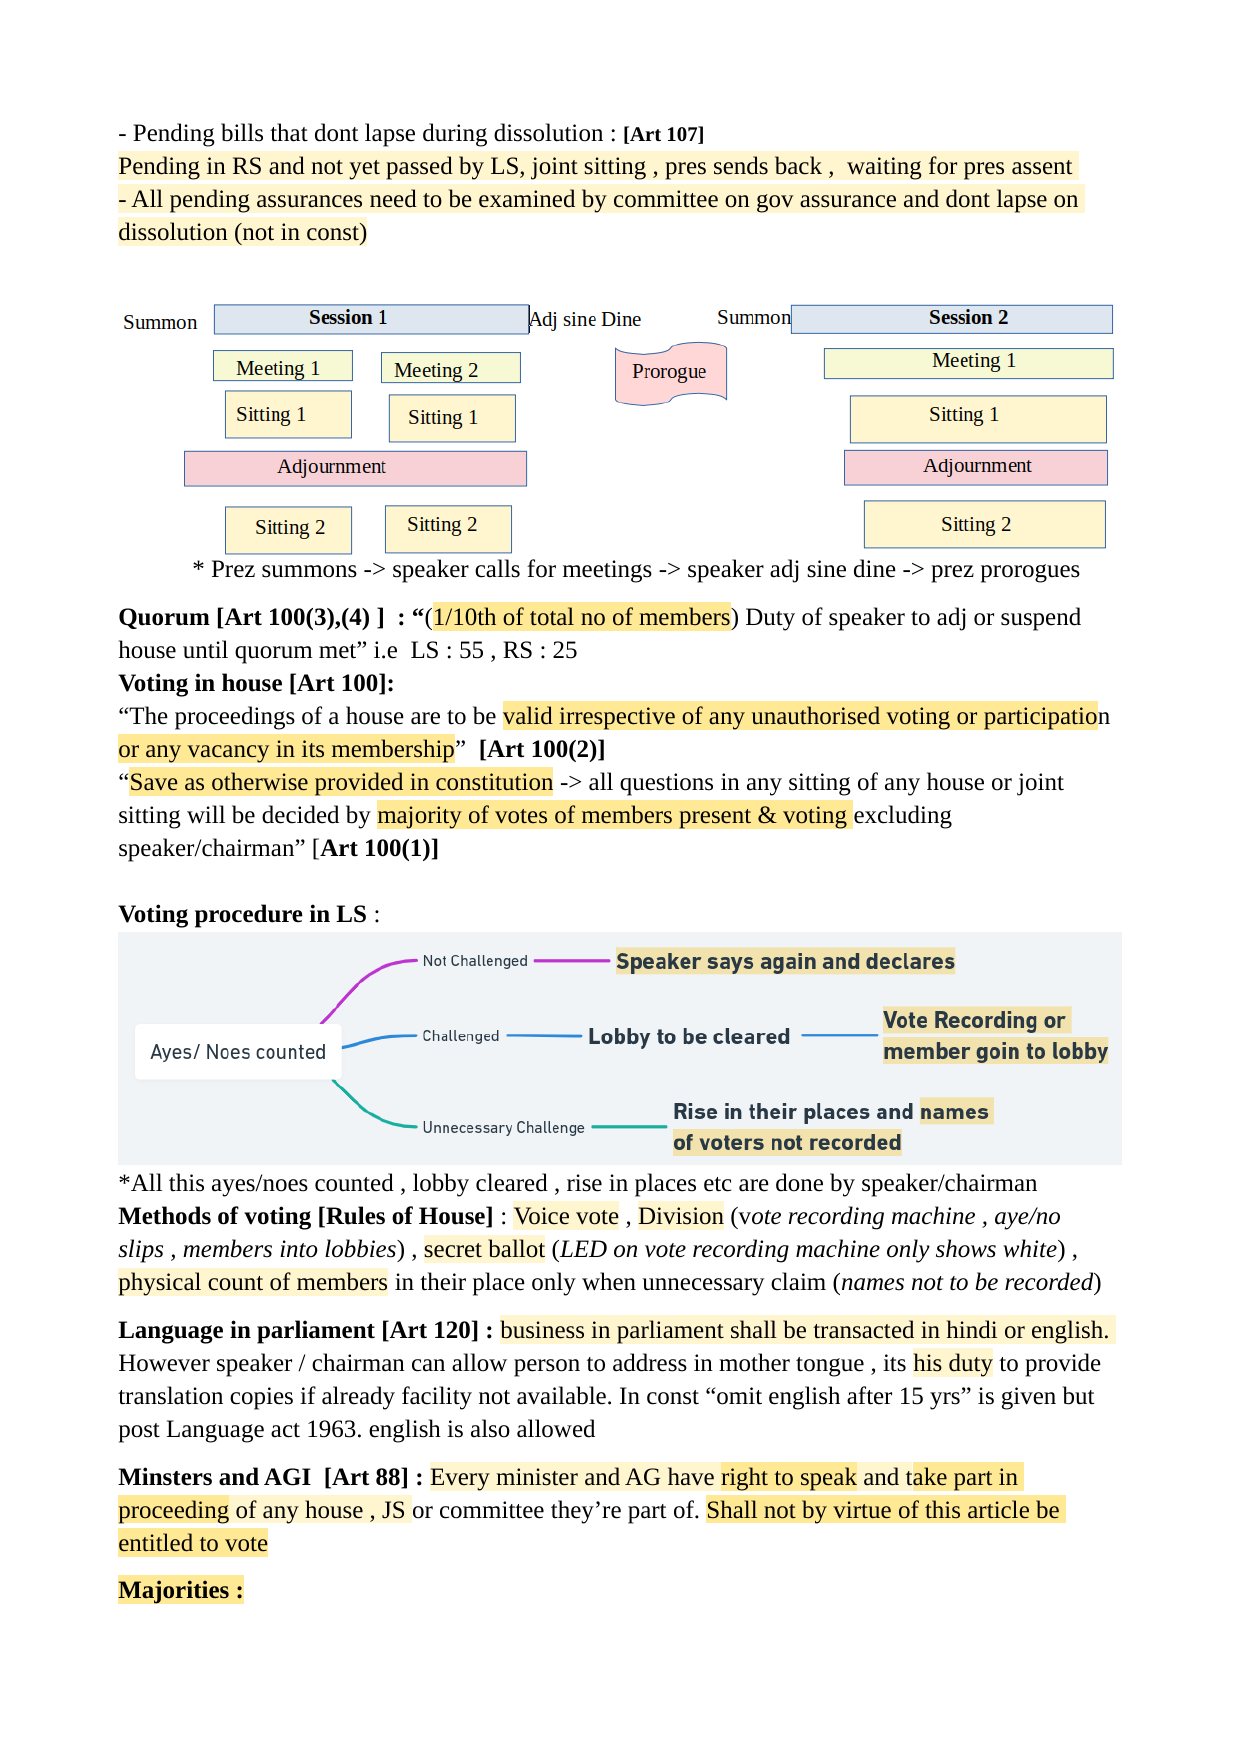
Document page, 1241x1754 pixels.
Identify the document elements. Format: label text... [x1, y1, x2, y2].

text - Pending bills that dont lapse during dissolution : [Art 107] Pending in RS and not yet passed by LS, joint sitting , pres sends back , waiting for pres assent - All pending assurances need to be examined by committee on gov assurance and dont lapse on dissolution (not in const) [118, 118, 1122, 246]
text Language in parliament [Art 120] : business in parliament shall be transacted in hindi or english. However speaker / chairman can allow person to address in mother tongue , its his duty to provide translation copies if already facility not available. In const “omit english after 15 yrs” is given but post Language act 1963. english is also allowed [118, 1315, 1122, 1443]
text Majorities : [118, 1575, 1122, 1604]
text * Prez summons -> speaker calls for meetings -> speaker adj sine dine -> prez prorogues [118, 574, 1122, 583]
text * Prez summons -> speaker calls for meetings -> speaker adj sine dine -> prez prorogues [118, 265, 1122, 288]
text Minsters and AGI [Art 88] : Every minister and AG have right to speak and take part in proceeding of any house , JS or committee they’re part of. Shall not by virtue of this article be entitled to vote [118, 1462, 1122, 1557]
text Quorum [Art 100(3),(4) ] : “(1/10th of total no of members) Duty of speaker to adj or suspend house until quorum met” i.e LS : 55 , RS : 25 Voting in house [Art 100]: “The proceedings of a house are to be valid irrespective of any unauthorised voting or participation or any vacancy in its membership” [Art 100(2)] “Save as otherwise provided in constitution -> all questions in any sitting of any house or joint sitting will be decided by majority of votes of members present & voting excluding speaker/chairman” [Art 100(1)] Voting procedure in LS : [118, 602, 1122, 932]
text *All this ayes/noes counted , lobby cleared , rise in places etc are done by speaker/chairman Methods of voting [Rules of House] : Voice vote , Division (vote recording machine , aye/no slips , members into lobbies) , secret ballot (LED on vote recording machine only shows white) , physical count of members in their place only when unnecessary claim (names not to be recorded) [118, 1165, 1122, 1296]
